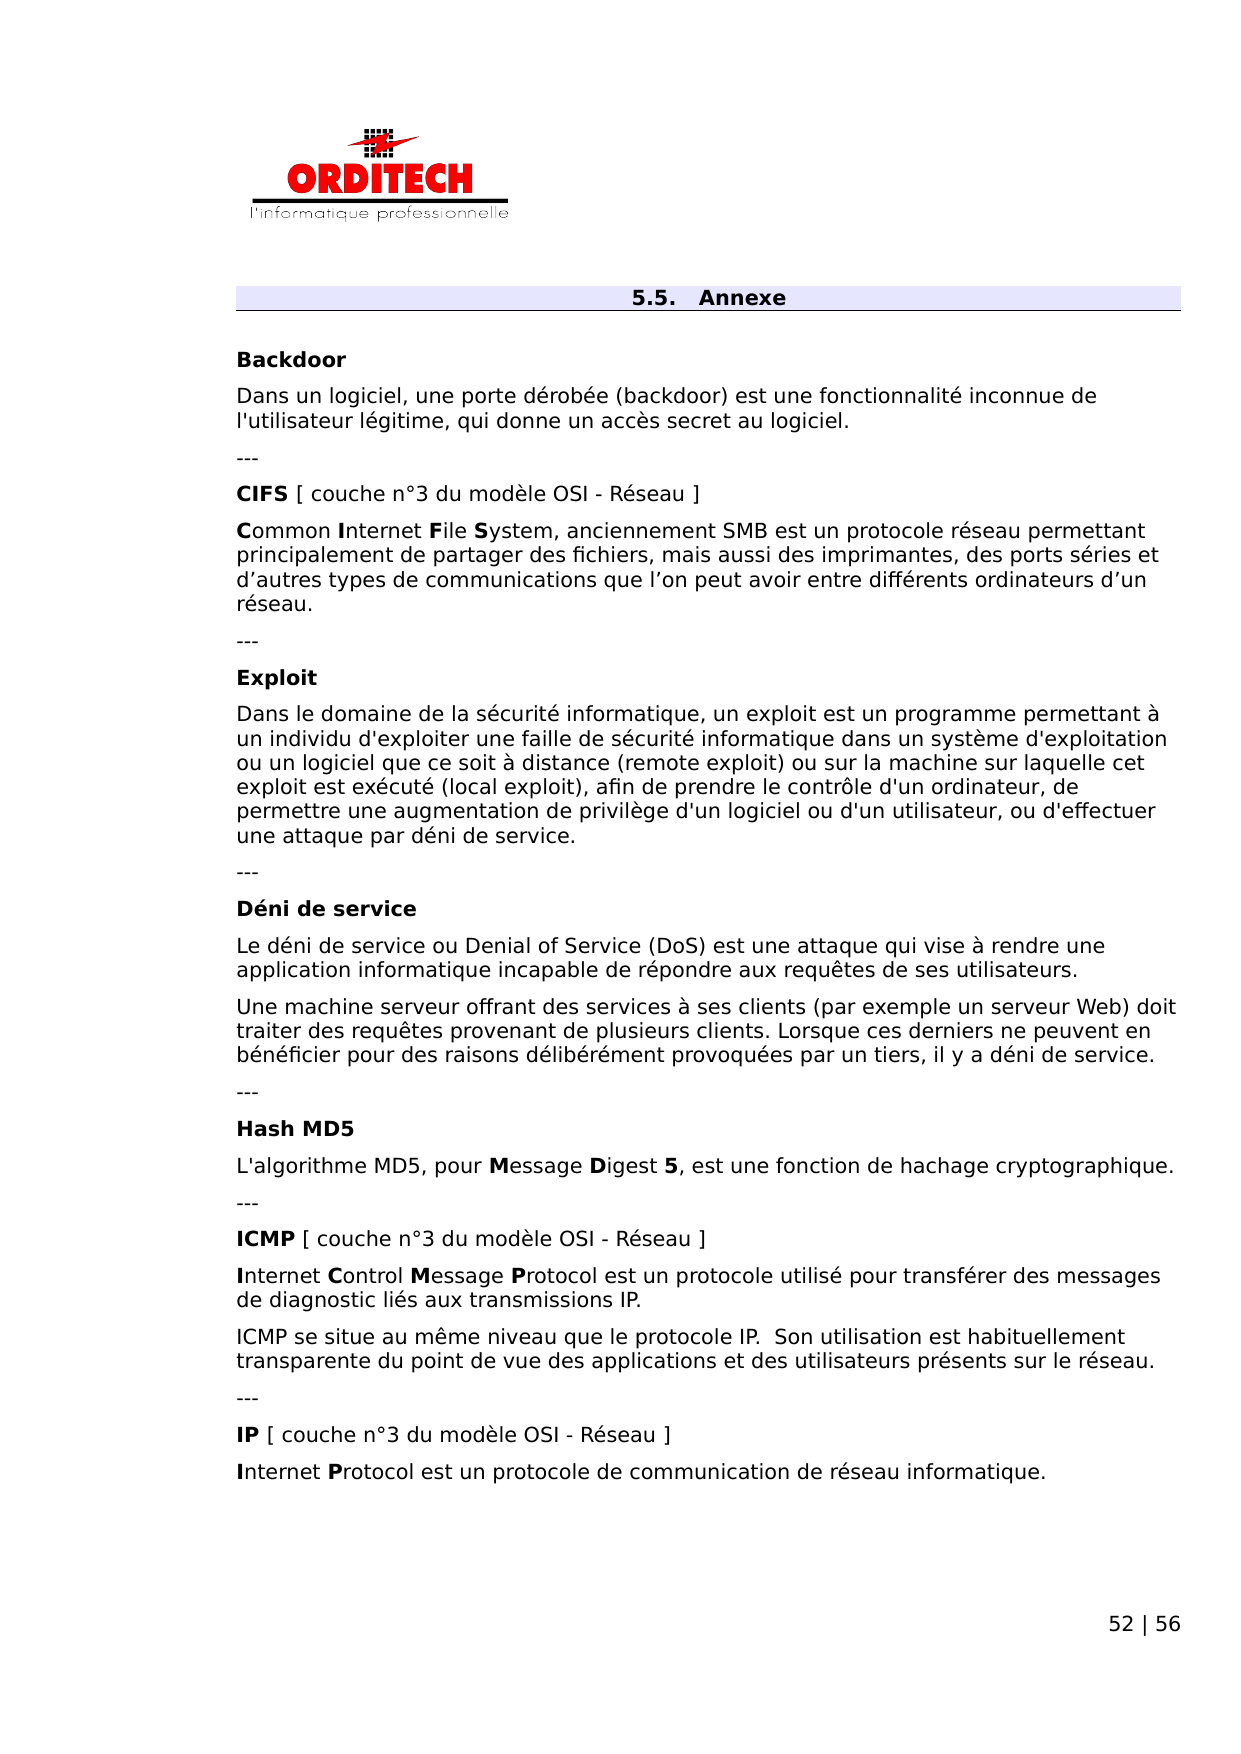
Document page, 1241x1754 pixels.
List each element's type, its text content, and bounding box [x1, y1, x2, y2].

text --- [236, 629, 1181, 653]
text Dans un logiciel, une porte dérobée (backdoor) est une fonctionnalité inconnue de l'utilisateur légitime, qui donne un accès secret au logiciel. [236, 384, 1181, 433]
text Déni de service [236, 897, 1181, 921]
text ICMP se situe au même niveau que le protocole IP. Son utilisation est habituellement transparente du point de vue des applications et des utilisateurs présents sur le réseau. [236, 1325, 1181, 1374]
text ICMP [ couche n°3 du modèle OSI - Réseau ] [236, 1227, 1181, 1252]
text Internet Control Message Protocol est un protocole utilisé pour transférer des messages de diagnostic liés aux transmissions IP. [236, 1264, 1181, 1313]
text --- [236, 860, 1181, 885]
text --- [236, 1191, 1181, 1215]
picture [236, 118, 527, 232]
text Le déni de service ou Denial of Service (DoS) est une attaque qui vise à rendre une application informatique incapable de répondre aux requêtes de ses utilisateurs. [236, 934, 1181, 982]
text Backdoor [236, 348, 1181, 372]
text L'algorithme MD5, pour Message Digest 5, est une fonction de hachage cryptographique. [236, 1154, 1181, 1178]
text IP [ couche n°3 du modèle OSI - Réseau ] [236, 1423, 1181, 1447]
text Hash MD5 [236, 1117, 1181, 1141]
text --- [236, 446, 1181, 470]
text --- [236, 1386, 1181, 1411]
text CIFS [ couche n°3 du modèle OSI - Réseau ] [236, 482, 1181, 507]
text Dans le domaine de la sécurité informatique, un exploit est un programme permettant à un individu d'exploiter une faille de sécurité informatique dans un système d'exploitation ou un logiciel que ce soit à distance (remote exploit) ou sur la machine sur laquelle cet exploit est exécuté (local exploit), afin de prendre le contrôle d'un ordinateur, de permettre une augmentation de privilège d'un logiciel ou d'un utilisateur, ou d'effectuer une attaque par déni de service. [236, 702, 1181, 848]
text --- [236, 1080, 1181, 1104]
text Exploit [236, 666, 1181, 690]
text Internet Protocol est un protocole de communication de réseau informatique. [236, 1460, 1181, 1484]
text Une machine serveur offrant des services à ses clients (par exemple un serveur Web) doit traiter des requêtes provenant de plusieurs clients. Lorsque ces derniers ne peuvent en bénéficier pour des raisons délibérément provoquées par un tiers, il y a déni de service. [236, 995, 1181, 1068]
text Common Internet File System, anciennement SMB est un protocole réseau permettant principalement de partager des fichiers, mais aussi des imprimantes, des ports séries et d’autres types de communications que l’on peut avoir entre différents ordinateurs d’un réseau. [236, 519, 1181, 616]
subtitle Annexe [236, 286, 1181, 310]
